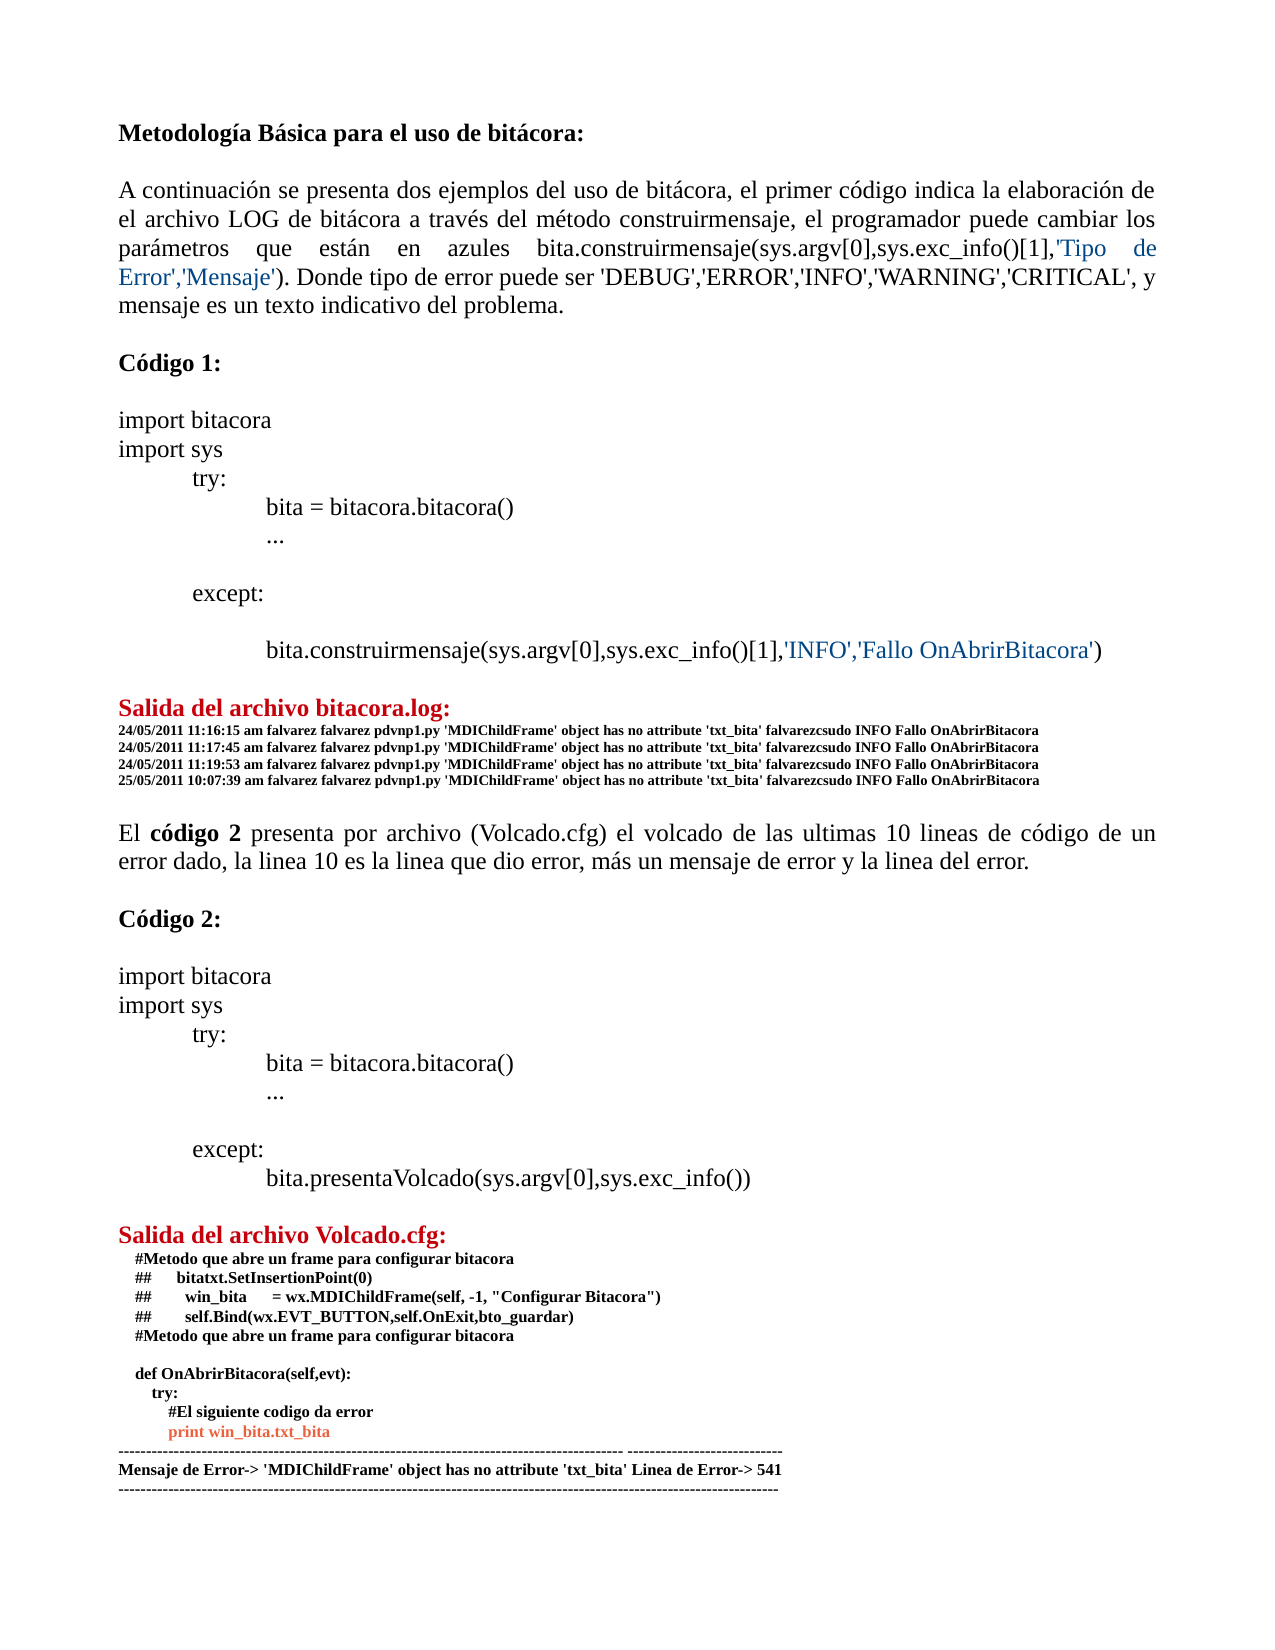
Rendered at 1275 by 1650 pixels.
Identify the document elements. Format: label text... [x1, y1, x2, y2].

text except: [118, 578, 1157, 607]
text try: [118, 1019, 1157, 1048]
text import bitacora [118, 406, 1157, 434]
text 24/05/2011 11:17:45 am falvarez falvarez pdvnp1.py 'MDIChildFrame' object has no attribute 'txt_bita' falvarezcsudo INFO Fallo OnAbrirBitacora [118, 739, 1157, 755]
text ## self.Bind(wx.EVT_BUTTON,self.OnExit,bto_guardar) [118, 1306, 1157, 1326]
text print win_bita.txt_bita [118, 1421, 1157, 1441]
text ## win_bita = wx.MDIChildFrame(self, -1, "Configurar Bitacora") [118, 1287, 1157, 1306]
text bita.presentaVolcado(sys.argv[0],sys.exc_info()) [118, 1163, 1157, 1191]
text ... [118, 521, 1157, 549]
text ----------------------------------------------------------------------------------------------------------------------- [118, 1479, 1157, 1498]
text Mensaje de Error-> 'MDIChildFrame' object has no attribute 'txt_bita' Linea de Error-> 541 [118, 1460, 1157, 1479]
text 24/05/2011 11:19:53 am falvarez falvarez pdvnp1.py 'MDIChildFrame' object has no attribute 'txt_bita' falvarezcsudo INFO Fallo OnAbrirBitacora [118, 755, 1157, 772]
text #Metodo que abre un frame para configurar bitacora [118, 1249, 1157, 1268]
text import bitacora [118, 961, 1157, 990]
text 24/05/2011 11:16:15 am falvarez falvarez pdvnp1.py 'MDIChildFrame' object has no attribute 'txt_bita' falvarezcsudo INFO Fallo OnAbrirBitacora [118, 722, 1157, 739]
text El código 2 presenta por archivo (Volcado.cfg) el volcado de las ultimas 10 lineas de código de un error dado, la linea 10 es la linea que dio error, más un mensaje de error y la linea del error. [118, 818, 1157, 875]
text except: [118, 1134, 1157, 1163]
text #Metodo que abre un frame para configurar bitacora [118, 1326, 1157, 1345]
text bita.construirmensaje(sys.argv[0],sys.exc_info()[1],'INFO','Fallo OnAbrirBitacora') [118, 636, 1157, 664]
text Salida del archivo Volcado.cfg: [118, 1220, 1157, 1249]
text ------------------------------------------------------------------------------------------- ---------------------------- [118, 1441, 1157, 1460]
text Código 2: [118, 904, 1157, 933]
text bita = bitacora.bitacora() [118, 1048, 1157, 1076]
text try: [118, 463, 1157, 492]
text ## bitatxt.SetInsertionPoint(0) [118, 1268, 1157, 1287]
text Salida del archivo bitacora.log: [118, 693, 1157, 722]
text #El siguiente codigo da error [118, 1402, 1157, 1421]
text def OnAbrirBitacora(self,evt): [118, 1364, 1157, 1383]
text bita = bitacora.bitacora() [118, 492, 1157, 521]
text try: [118, 1383, 1157, 1402]
text 25/05/2011 10:07:39 am falvarez falvarez pdvnp1.py 'MDIChildFrame' object has no attribute 'txt_bita' falvarezcsudo INFO Fallo OnAbrirBitacora [118, 772, 1157, 789]
text Código 1: [118, 348, 1157, 377]
text import sys [118, 434, 1157, 463]
text Metodología Básica para el uso de bitácora: [118, 118, 1157, 147]
text ... [118, 1076, 1157, 1105]
text A continuación se presenta dos ejemplos del uso de bitácora, el primer código indica la elaboración de el archivo LOG de bitácora a través del método construirmensaje, el programador puede cambiar los parámetros que están en azules bita.construirmensaje(sys.argv[0],sys.exc_info()[1],'Tipo de Error','Mensaje'). Donde tipo de error puede ser 'DEBUG','ERROR','INFO','WARNING','CRITICAL', y mensaje es un texto indicativo del problema. [118, 176, 1157, 319]
text import sys [118, 990, 1157, 1019]
